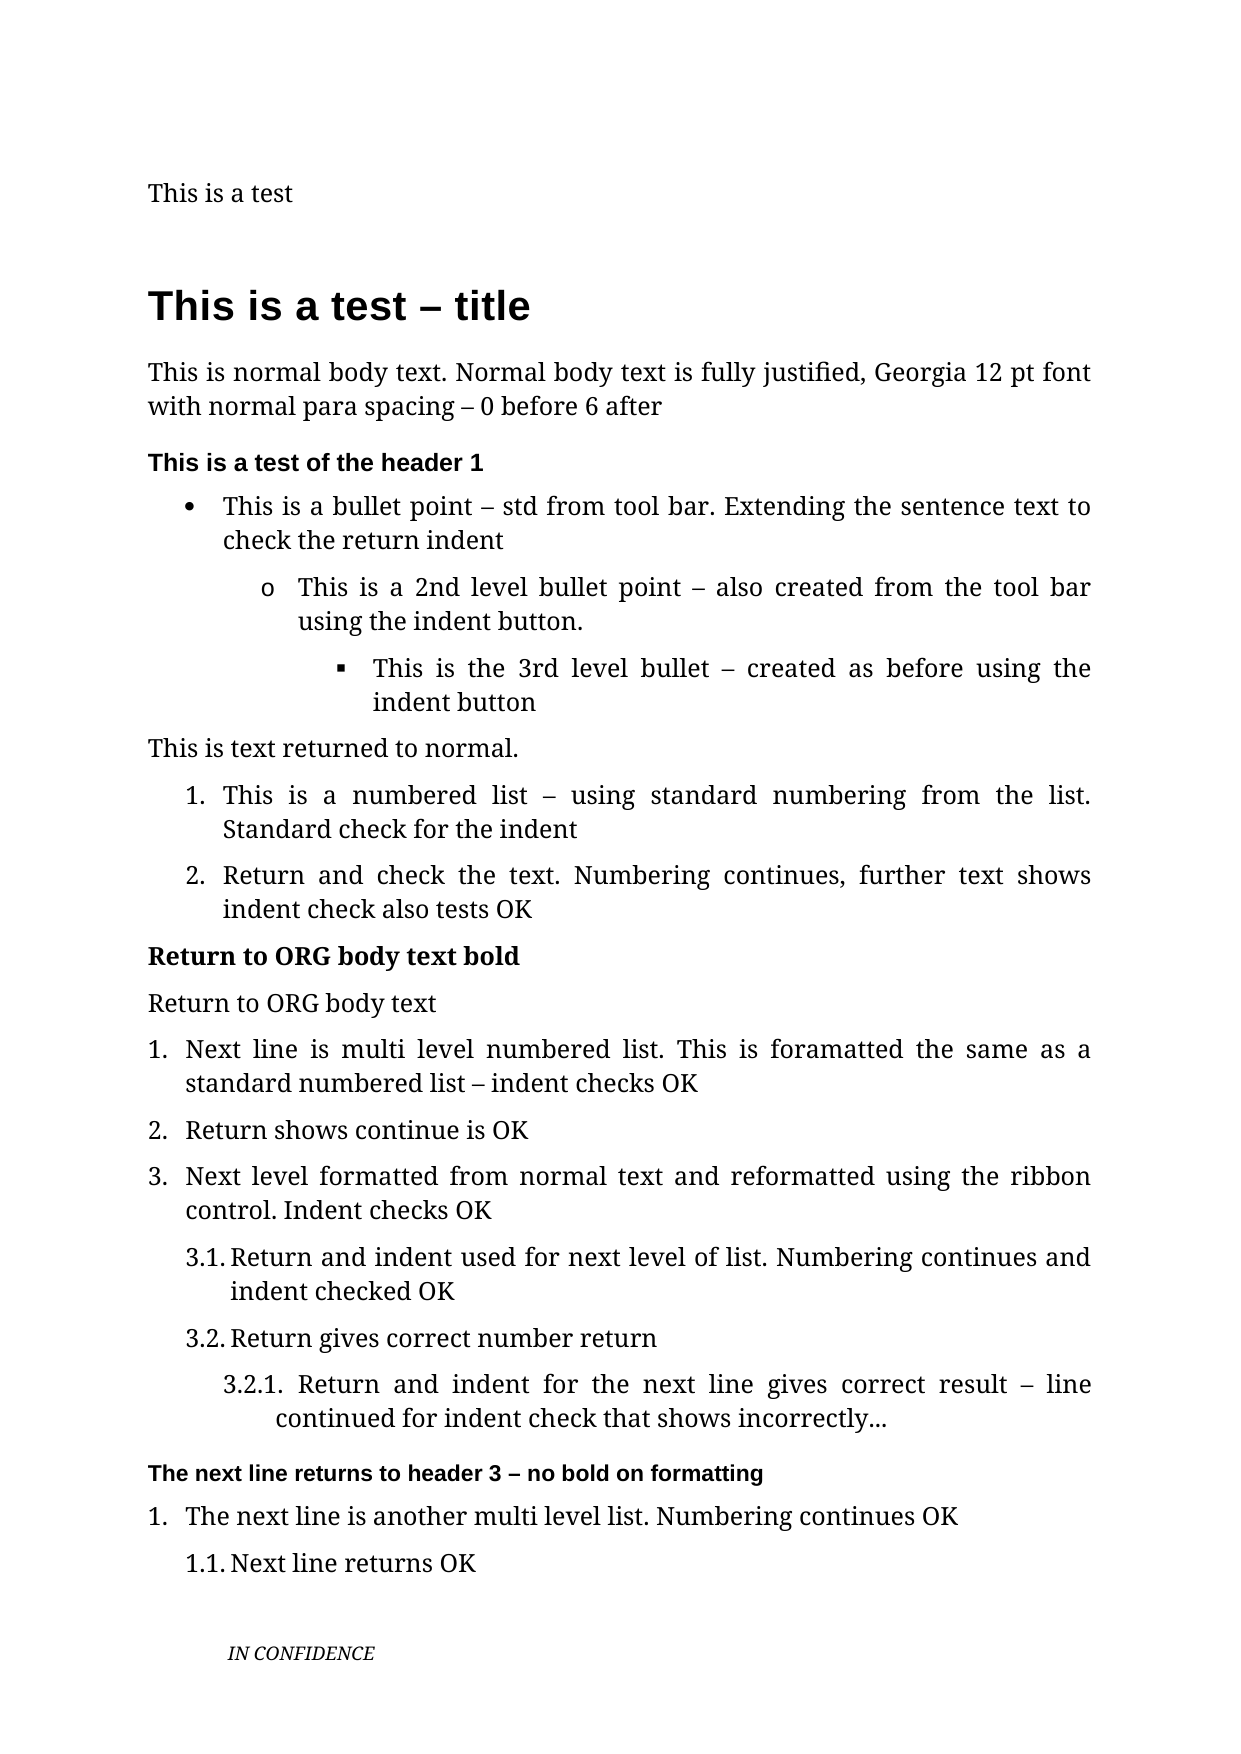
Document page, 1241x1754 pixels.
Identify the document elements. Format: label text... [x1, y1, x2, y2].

list Return and check the text. Numbering continues, further text shows indent check also tests OK [185, 858, 1092, 926]
list This is a 2nd level bullet point – also created from the tool bar using the indent button. [260, 569, 1092, 638]
list This is the 3rd level bullet – created as before using the indent button [335, 650, 1092, 718]
list Next line returns OK [185, 1545, 1092, 1579]
text Return to ORG body text bold [148, 939, 1092, 973]
list Return shows continue is OK [148, 1112, 1092, 1146]
list Return gives correct number return [185, 1320, 1092, 1354]
text This is a test [148, 176, 1092, 210]
list This is a bullet point – std from tool bar. Extending the sentence text to check the return indent [185, 489, 1092, 557]
text Return to ORG body text [148, 985, 1092, 1019]
text This is normal body text. Normal body text is fully justified, Georgia 12 pt font with normal para spacing – 0 before 6 after [148, 354, 1092, 422]
text This is text returned to normal. [148, 731, 1092, 765]
subtitle The next line returns to header 3 – no bold on formatting [148, 1460, 1092, 1486]
list Next line is multi level numbered list. This is foramatted the same as a standard numbered list – indent checks OK [148, 1032, 1092, 1100]
title This is a test – title [148, 281, 1092, 329]
list Return and indent used for next level of list. Numbering continues and indent checked OK [185, 1239, 1092, 1308]
subtitle This is a test of the header 1 [148, 447, 1092, 476]
list Next level formatted from normal text and reformatted using the ribbon control. Indent checks OK [148, 1159, 1092, 1227]
list The next line is another multi level list. Numbering continues OK [148, 1499, 1092, 1533]
list Return and indent for the next line gives correct result – line continued for indent check that shows incorrectly... [223, 1367, 1092, 1435]
list This is a numbered list – using standard numbering from the list. Standard check for the indent [185, 777, 1092, 846]
